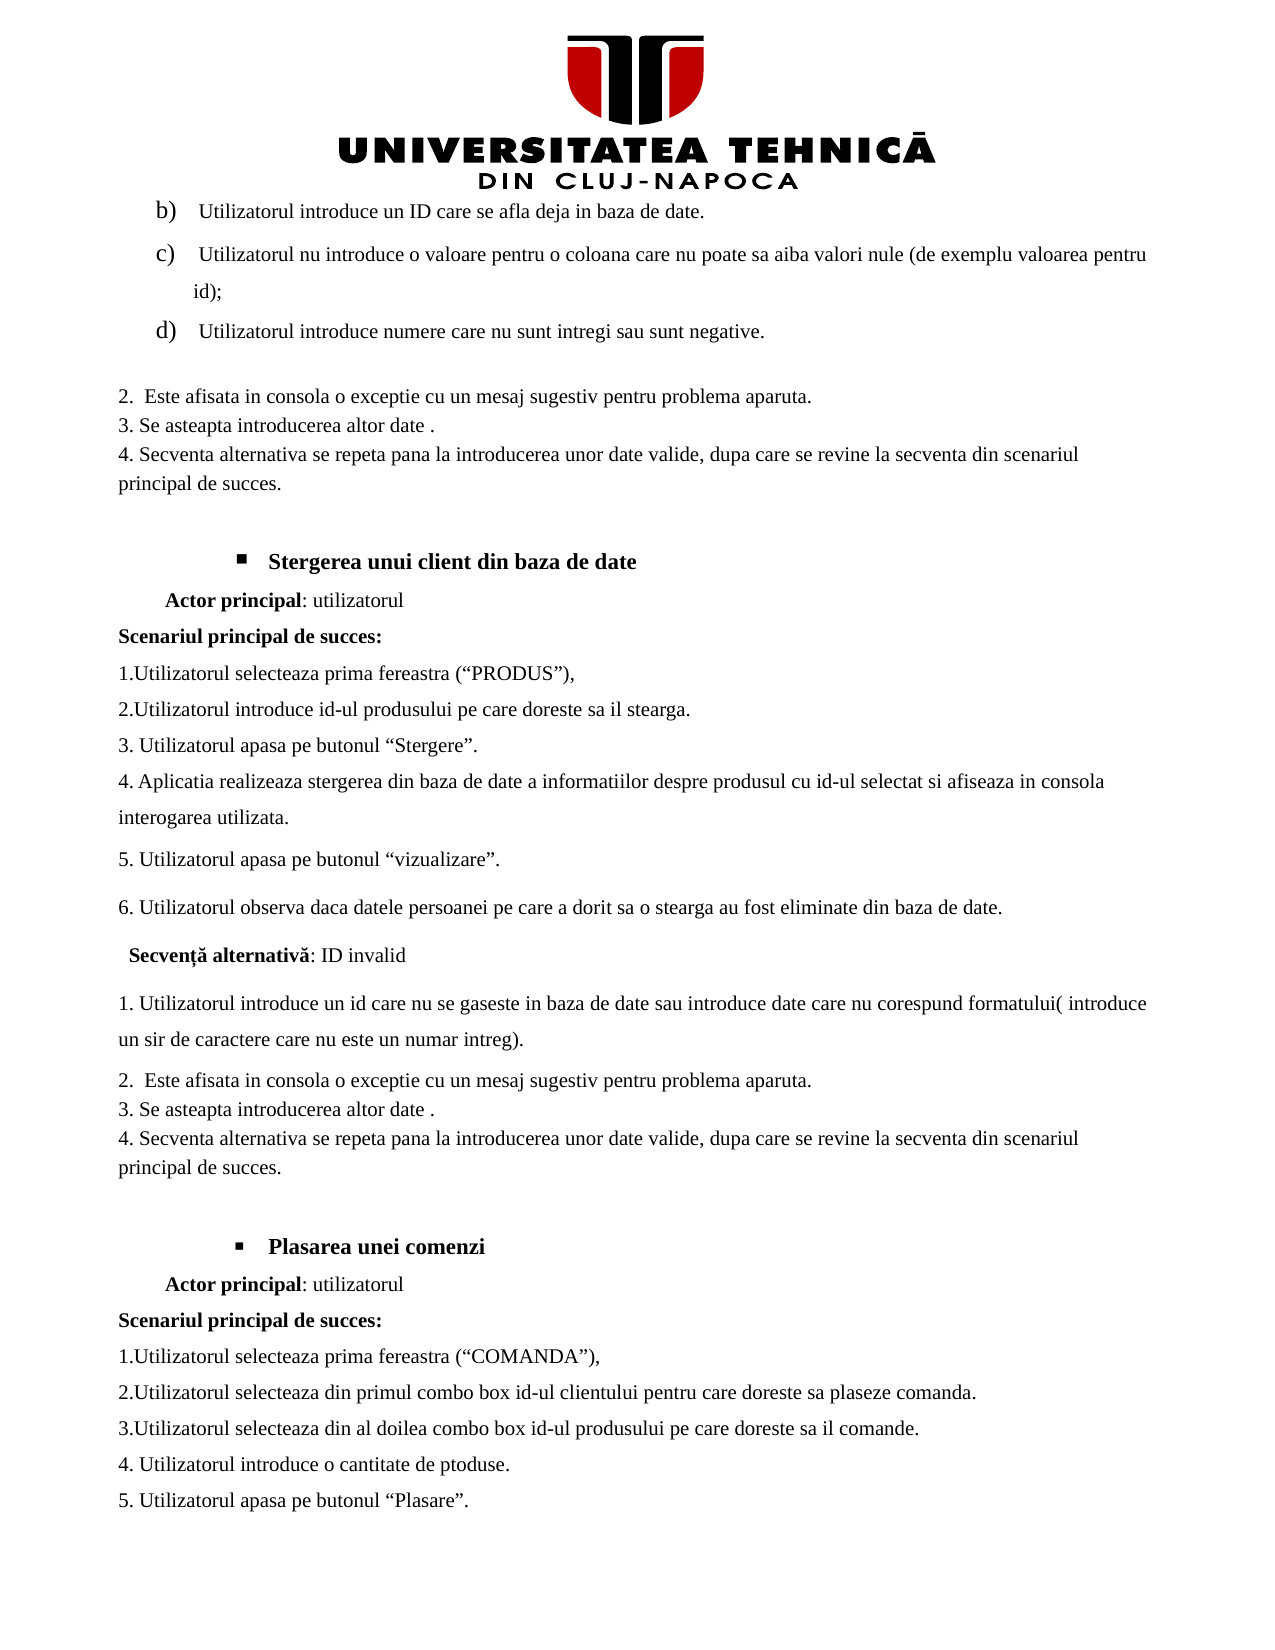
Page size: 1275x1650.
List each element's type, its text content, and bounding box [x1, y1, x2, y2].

text Secvență alternativă: ID invalid [118, 942, 1157, 967]
list 2. Este afisata in consola o exceptie cu un mesaj sugestiv pentru problema aparuta. [109, 384, 1157, 408]
list 4. Secventa alternativa se repeta pana la introducerea unor date valide, dupa care se revine la secventa din scenariul principal de succes. [109, 1126, 1157, 1179]
text Scenariul principal de succes: 1.Utilizatorul selecteaza prima fereastra (“COMANDA”), [118, 1308, 1157, 1368]
text 4. Utilizatorul introduce o cantitate de ptoduse. 5. Utilizatorul apasa pe butonul “Plasare”. [118, 1452, 1157, 1512]
list Actor principal: utilizatorul [90, 588, 1157, 612]
text Scenariul principal de succes: 1.Utilizatorul selecteaza prima fereastra (“PRODUS”), [118, 624, 1157, 684]
text 2.Utilizatorul selecteaza din primul combo box id-ul clientului pentru care doreste sa plaseze comanda. [118, 1380, 1157, 1404]
text 5. Utilizatorul apasa pe butonul “vizualizare”. [118, 847, 1157, 871]
text 6. Utilizatorul observa daca datele persoanei pe care a dorit sa o stearga au fost eliminate din baza de date. [118, 894, 1157, 919]
list Actor principal: utilizatorul [90, 1272, 1157, 1296]
text 4. Aplicatia realizeaza stergerea din baza de date a informatiilor despre produsul cu id-ul selectat si afiseaza in consola interogarea utilizata. [118, 769, 1157, 829]
list 2. Este afisata in consola o exceptie cu un mesaj sugestiv pentru problema aparuta. [109, 1068, 1157, 1092]
list 4. Secventa alternativa se repeta pana la introducerea unor date valide, dupa care se revine la secventa din scenariul principal de succes. [109, 442, 1157, 494]
text 3.Utilizatorul selecteaza din al doilea combo box id-ul produsului pe care doreste sa il comande. [118, 1416, 1157, 1440]
subtitle Plasarea unei comenzi [231, 1233, 1157, 1259]
list 3. Se asteapta introducerea altor date . [109, 413, 1157, 437]
list Utilizatorul introduce numere care nu sunt intregi sau sunt negative. [156, 315, 1157, 344]
text 2.Utilizatorul introduce id-ul produsului pe care doreste sa il stearga. 3. Utilizatorul apasa pe butonul “Stergere”. [118, 697, 1157, 757]
text 1. Utilizatorul introduce un id care nu se gaseste in baza de date sau introduce date care nu corespund formatului( introduce un sir de caractere care nu este un numar intreg). [118, 990, 1157, 1051]
subtitle Stergerea unui client din baza de date [231, 548, 1157, 576]
list Utilizatorul introduce un ID care se afla deja in baza de date. [156, 195, 1157, 224]
list Utilizatorul nu introduce o valoare pentru o coloana care nu poate sa aiba valori nule (de exemplu valoarea pentru id); [156, 238, 1157, 303]
list 3. Se asteapta introducerea altor date . [109, 1097, 1157, 1121]
